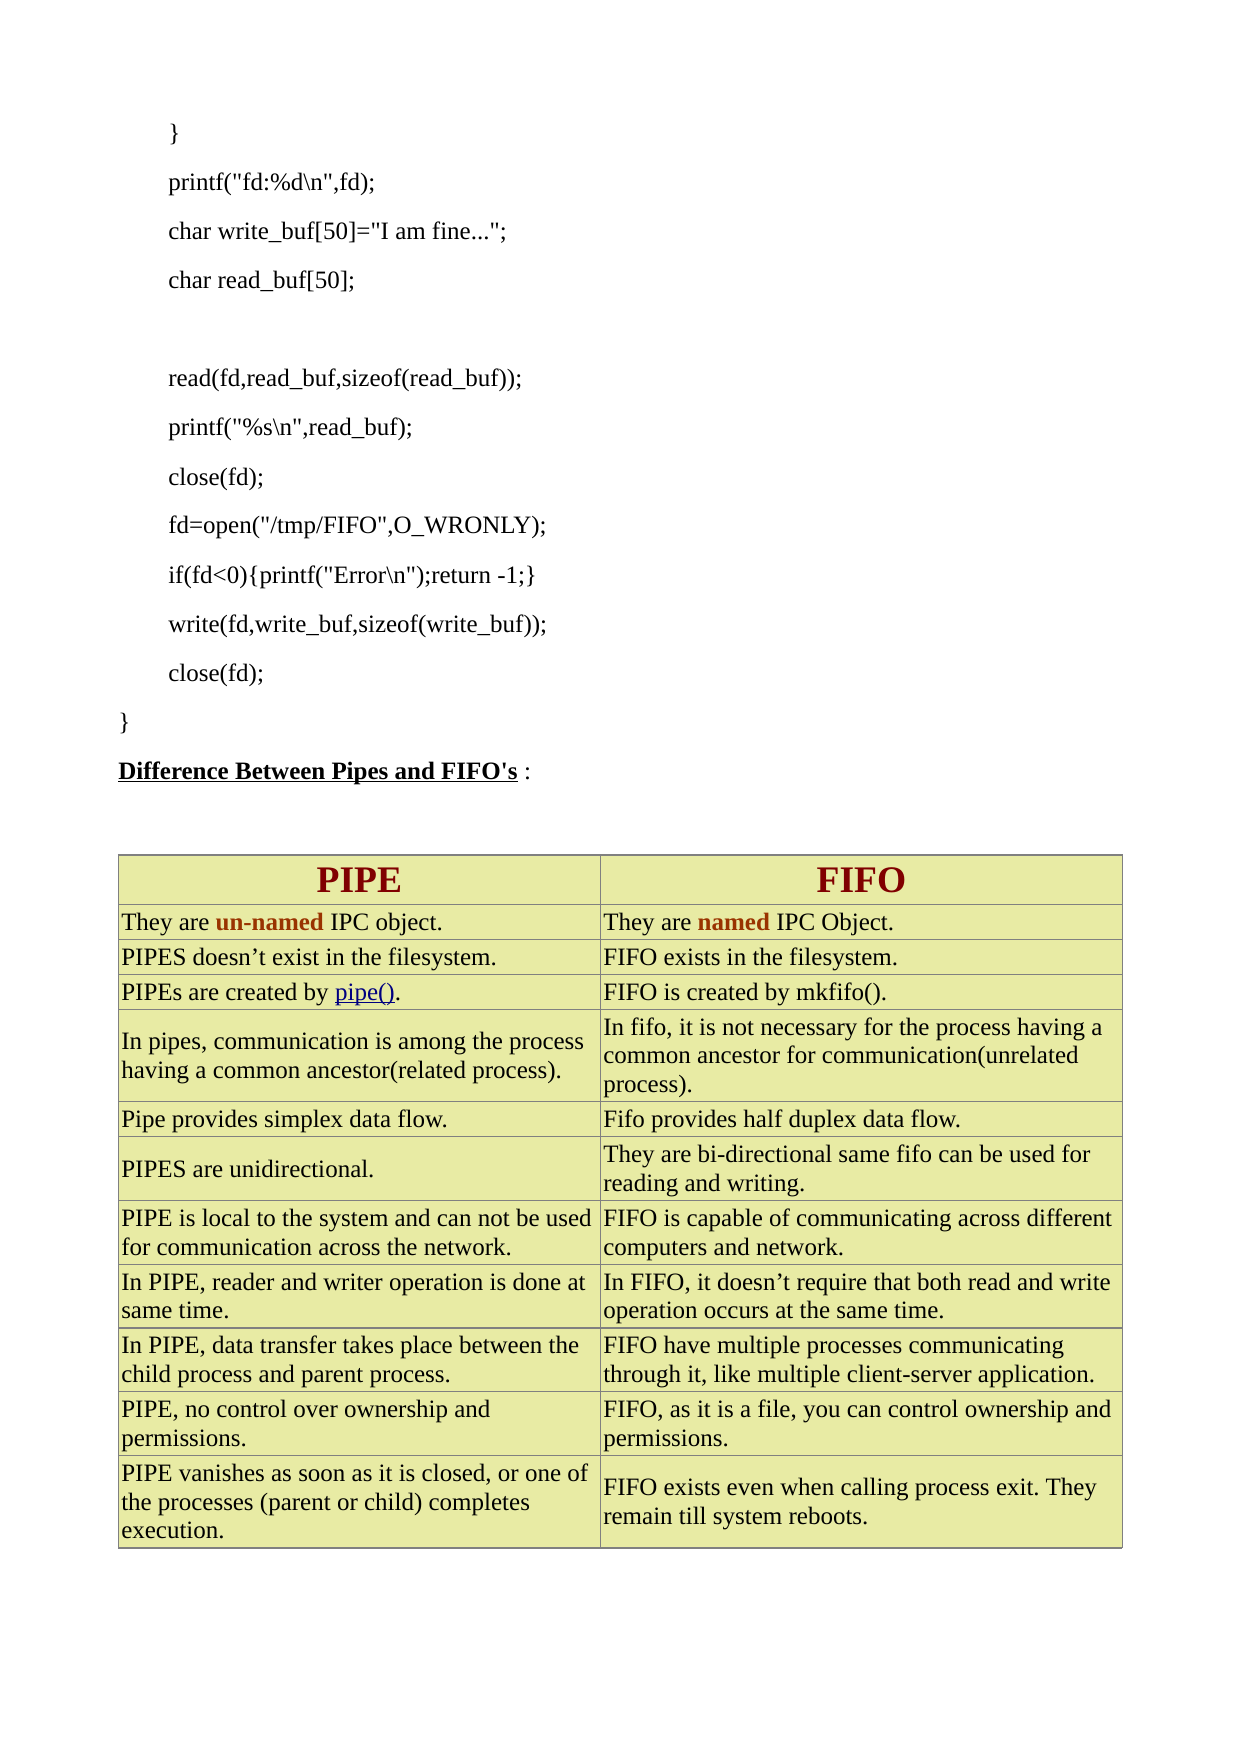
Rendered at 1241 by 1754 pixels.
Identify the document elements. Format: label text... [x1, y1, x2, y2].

text write(fd,write_buf,sizeof(write_buf)); [118, 609, 1122, 637]
text printf("fd:%d\n",fd); [118, 167, 1122, 196]
text } [118, 118, 1122, 147]
text fd=open("/tmp/FIFO",O_WRONLY); [118, 511, 1122, 539]
table_cell PIPES doesn’t exist in the filesystem. [119, 940, 600, 973]
table_cell FIFO exists in the filesystem. [601, 940, 1122, 973]
table_cell Fifo provides half duplex data flow. [601, 1102, 1122, 1136]
table_cell They are bi-directional same fifo can be used for reading and writing. [601, 1137, 1122, 1200]
table_cell PIPES are unidirectional. [119, 1137, 600, 1200]
table_cell In PIPE, data transfer takes place between the child process and parent process. [119, 1329, 600, 1391]
table_cell In PIPE, reader and writer operation is done at same time. [119, 1265, 600, 1327]
text if(fd<0){printf("Error\n");return -1;} [118, 560, 1122, 588]
table_cell FIFO is capable of communicating across different computers and network. [601, 1201, 1122, 1263]
text } [118, 707, 1122, 736]
table_cell PIPE vanishes as soon as it is closed, or one of the processes (parent or child) completes execution. [119, 1456, 600, 1547]
table_header PIPE [119, 856, 600, 903]
table_cell Pipe provides simplex data flow. [119, 1102, 600, 1136]
text Difference Between Pipes and FIFO's : [118, 756, 1122, 785]
text close(fd); [118, 462, 1122, 490]
table_cell PIPE is local to the system and can not be used for communication across the network. [119, 1201, 600, 1263]
text close(fd); [118, 658, 1122, 687]
table_cell FIFO exists even when calling process exit. They remain till system reboots. [601, 1456, 1122, 1547]
table_cell FIFO, as it is a file, you can control ownership and permissions. [601, 1392, 1122, 1455]
table_cell They are named IPC Object. [601, 905, 1122, 938]
table_cell In fifo, it is not necessary for the process having a common ancestor for communication(unrelated process). [601, 1010, 1122, 1101]
table_cell FIFO have multiple processes communicating through it, like multiple client-server application. [601, 1329, 1122, 1391]
text char read_buf[50]; [118, 265, 1122, 294]
table_cell In FIFO, it doesn’t require that both read and write operation occurs at the same time. [601, 1265, 1122, 1327]
text printf("%s\n",read_buf); [118, 412, 1122, 441]
table_cell In pipes, communication is among the process having a common ancestor(related process). [119, 1010, 600, 1101]
table_cell PIPE, no control over ownership and permissions. [119, 1392, 600, 1455]
text char write_buf[50]="I am fine..."; [118, 216, 1122, 245]
text read(fd,read_buf,sizeof(read_buf)); [118, 363, 1122, 392]
table_cell FIFO is created by mkfifo(). [601, 975, 1122, 1008]
table_cell They are un-named IPC object. [119, 905, 600, 938]
table_header FIFO [601, 856, 1122, 903]
table_cell PIPEs are created by pipe(). [119, 975, 600, 1008]
